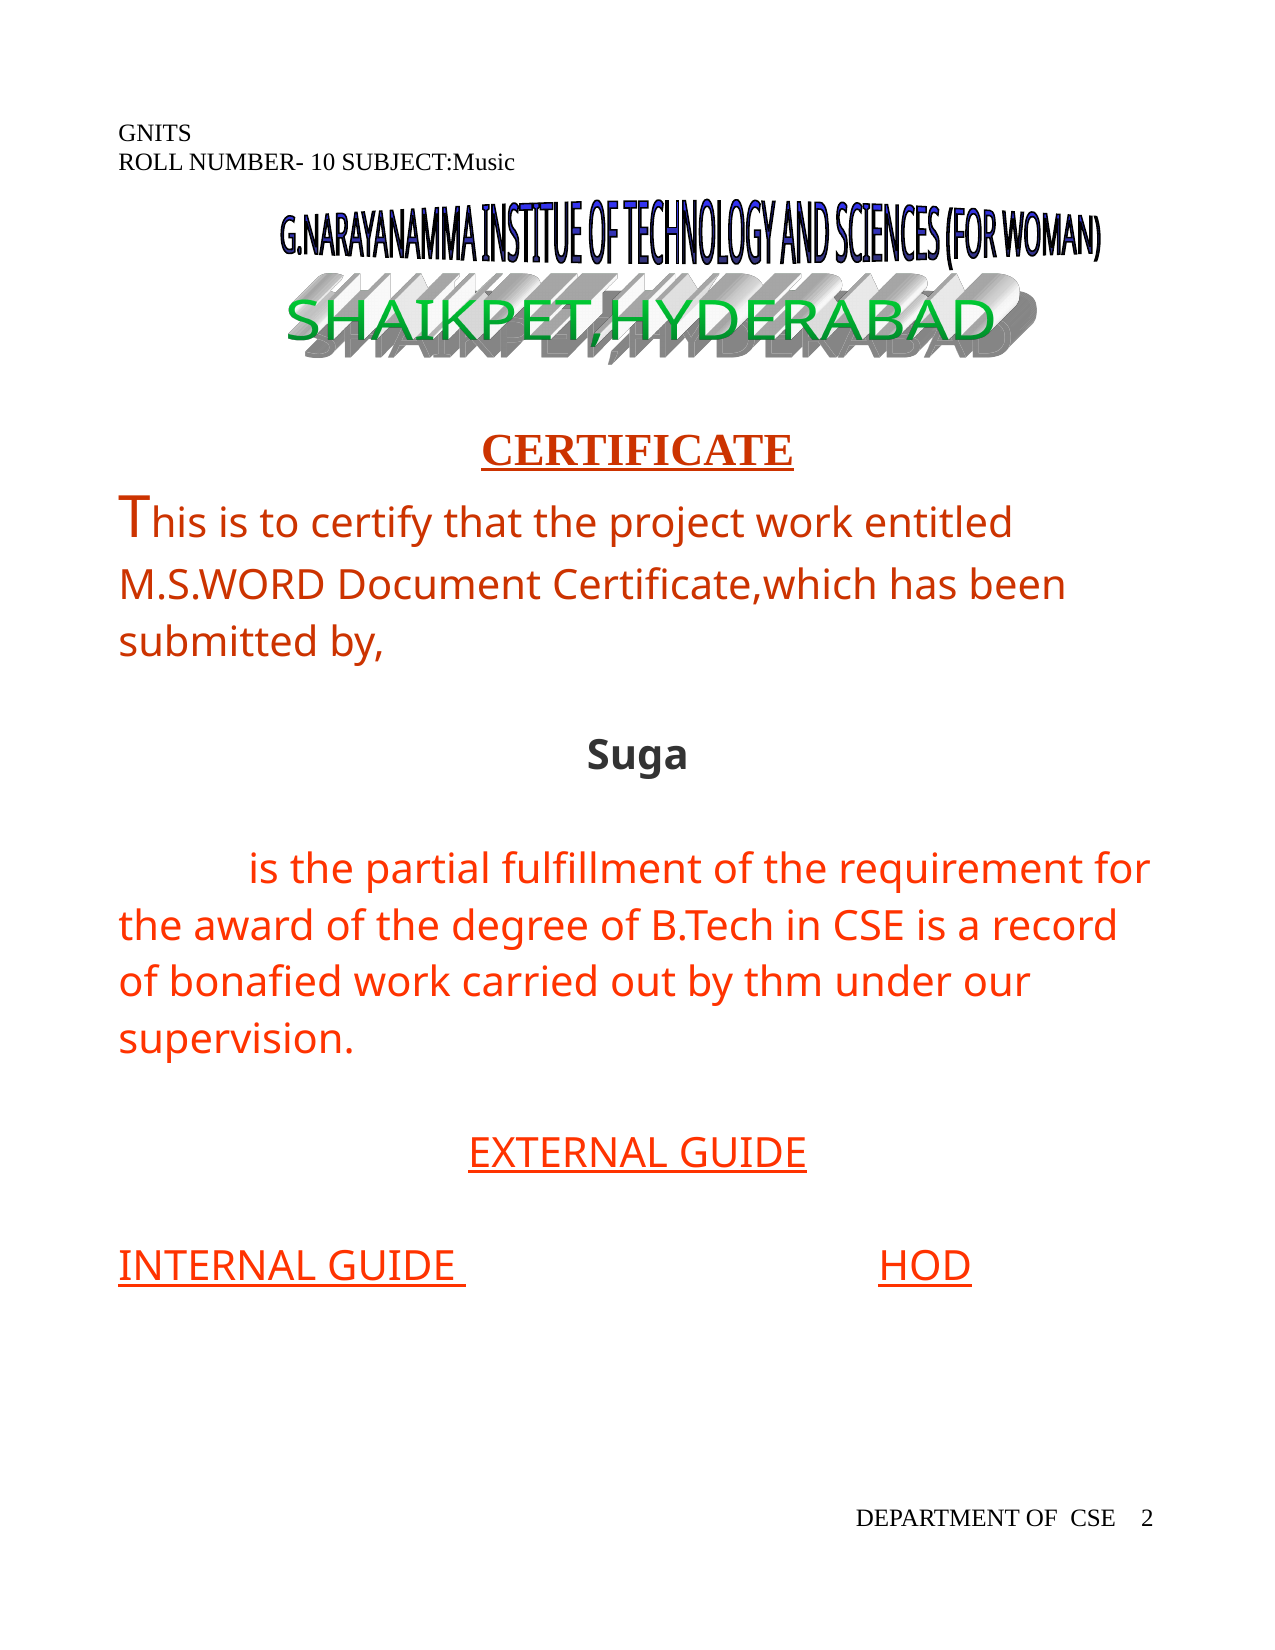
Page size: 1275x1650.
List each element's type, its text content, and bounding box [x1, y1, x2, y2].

text INTERNAL GUIDE HOD [118, 1236, 1157, 1293]
text This is to certify that the project work entitled M.S.WORD Document Certificate,which has been submitted by, [118, 475, 1157, 668]
text EXTERNAL GUIDE [118, 1122, 1157, 1179]
text is the partial fulfillment of the requirement for the award of the degree of B.Tech in CSE is a record of bonafied work carried out by thm under our supervision. [118, 838, 1157, 1066]
text Suga [118, 725, 1157, 782]
text CERTIFICATE [118, 422, 1157, 475]
